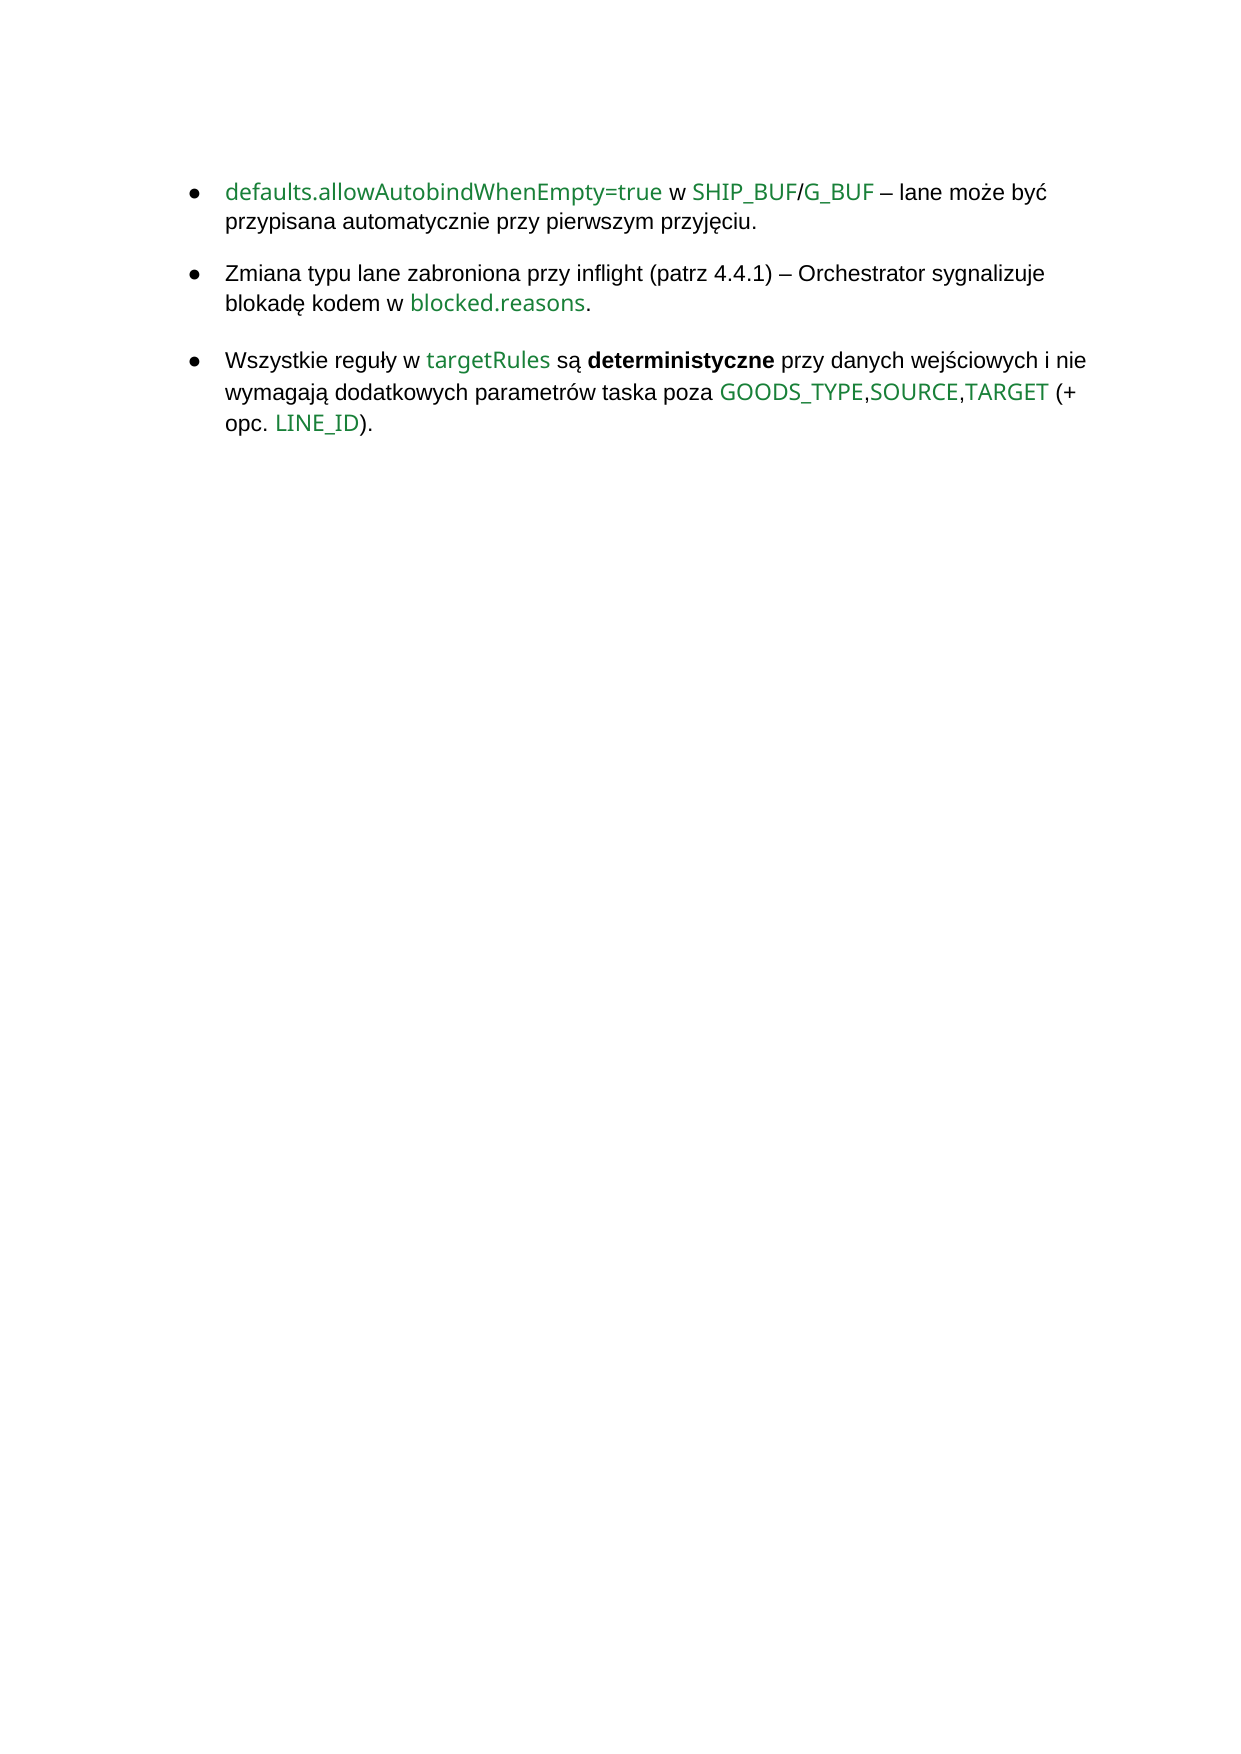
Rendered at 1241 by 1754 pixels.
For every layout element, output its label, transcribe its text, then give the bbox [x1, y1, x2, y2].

list Wszystkie reguły w targetRules są deterministyczne przy danych wejściowych i nie wymagają dodatkowych parametrów taska poza GOODS_TYPE,SOURCE,TARGET (+ opc. LINE_ID). [187, 344, 1090, 464]
list [187, 150, 1090, 176]
list defaults.allowAutobindWhenEmpty=true w SHIP_BUF/G_BUF – lane może być przypisana automatycznie przy pierwszym przyjęciu. [187, 176, 1090, 260]
list Zmiana typu lane zabroniona przy inflight (patrz 4.4.1) – Orchestrator sygnalizuje blokadę kodem w blocked.reasons. [187, 260, 1090, 344]
